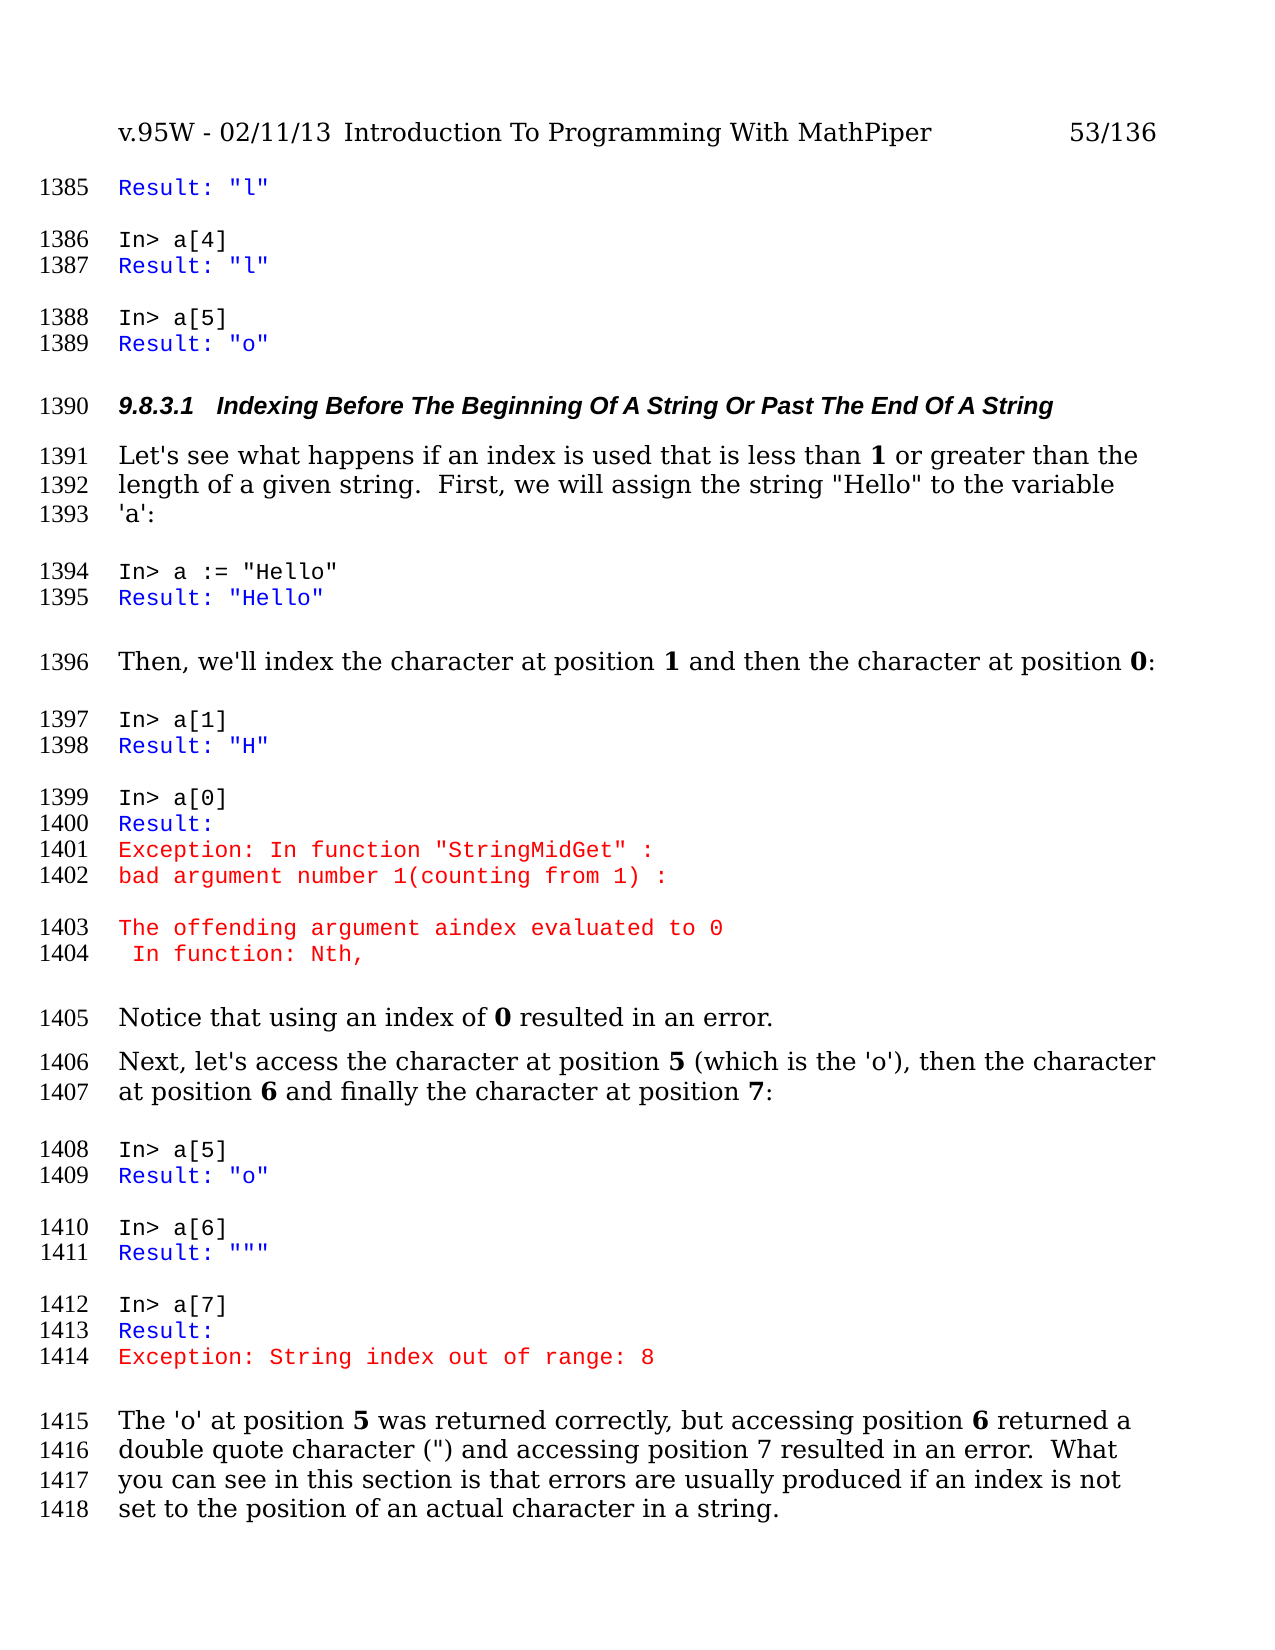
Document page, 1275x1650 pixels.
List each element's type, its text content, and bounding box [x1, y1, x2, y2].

text In> a[5] [118, 1138, 1157, 1164]
text Exception: String index out of range: 8 [118, 1346, 1157, 1371]
text In function: Nth, [118, 942, 1157, 968]
text In> a[0] [118, 786, 1157, 812]
text Result: "l" [118, 254, 1157, 281]
text Result: "o" [118, 332, 1157, 358]
text In> a[6] [118, 1216, 1157, 1242]
text In> a[4] [118, 229, 1157, 254]
text bad argument number 1(counting from 1) : [118, 864, 1157, 890]
text In> a[1] [118, 709, 1157, 734]
text The 'o' at position 5 was returned correctly, but accessing position 6 returned a double quote character (") and accessing position 7 resulted in an error. What you can see in this section is that errors are usually produced if an index is not set to the position of an actual character in a string. [118, 1406, 1157, 1523]
text Then, we'll index the character at position 1 and then the character at position 0: [118, 647, 1157, 677]
text Result: [118, 1319, 1157, 1346]
text Next, let's access the character at position 5 (which is the 'o'), then the character at position 6 and finally the character at position 7: [118, 1047, 1157, 1106]
text Result: "l" [118, 177, 1157, 203]
text The offending argument aindex evaluated to 0 [118, 916, 1157, 942]
text Let's see what happens if an index is used that is less than 1 or greater than the length of a given string. First, we will assign the string "Hello" to the variable 'a': [118, 441, 1157, 528]
text Notice that using an index of 0 resulted in an error. [118, 1003, 1157, 1032]
text In> a[5] [118, 306, 1157, 332]
subtitle Indexing Before The Beginning Of A String Or Past The End Of A String [118, 391, 1157, 420]
text Result: """ [118, 1242, 1157, 1268]
text Exception: In function "StringMidGet" : [118, 838, 1157, 864]
text In> a[7] [118, 1294, 1157, 1319]
text Result: [118, 812, 1157, 838]
text Result: "Hello" [118, 586, 1157, 612]
text In> a := "Hello" [118, 561, 1157, 586]
text Result: "o" [118, 1164, 1157, 1190]
text Result: "H" [118, 734, 1157, 761]
